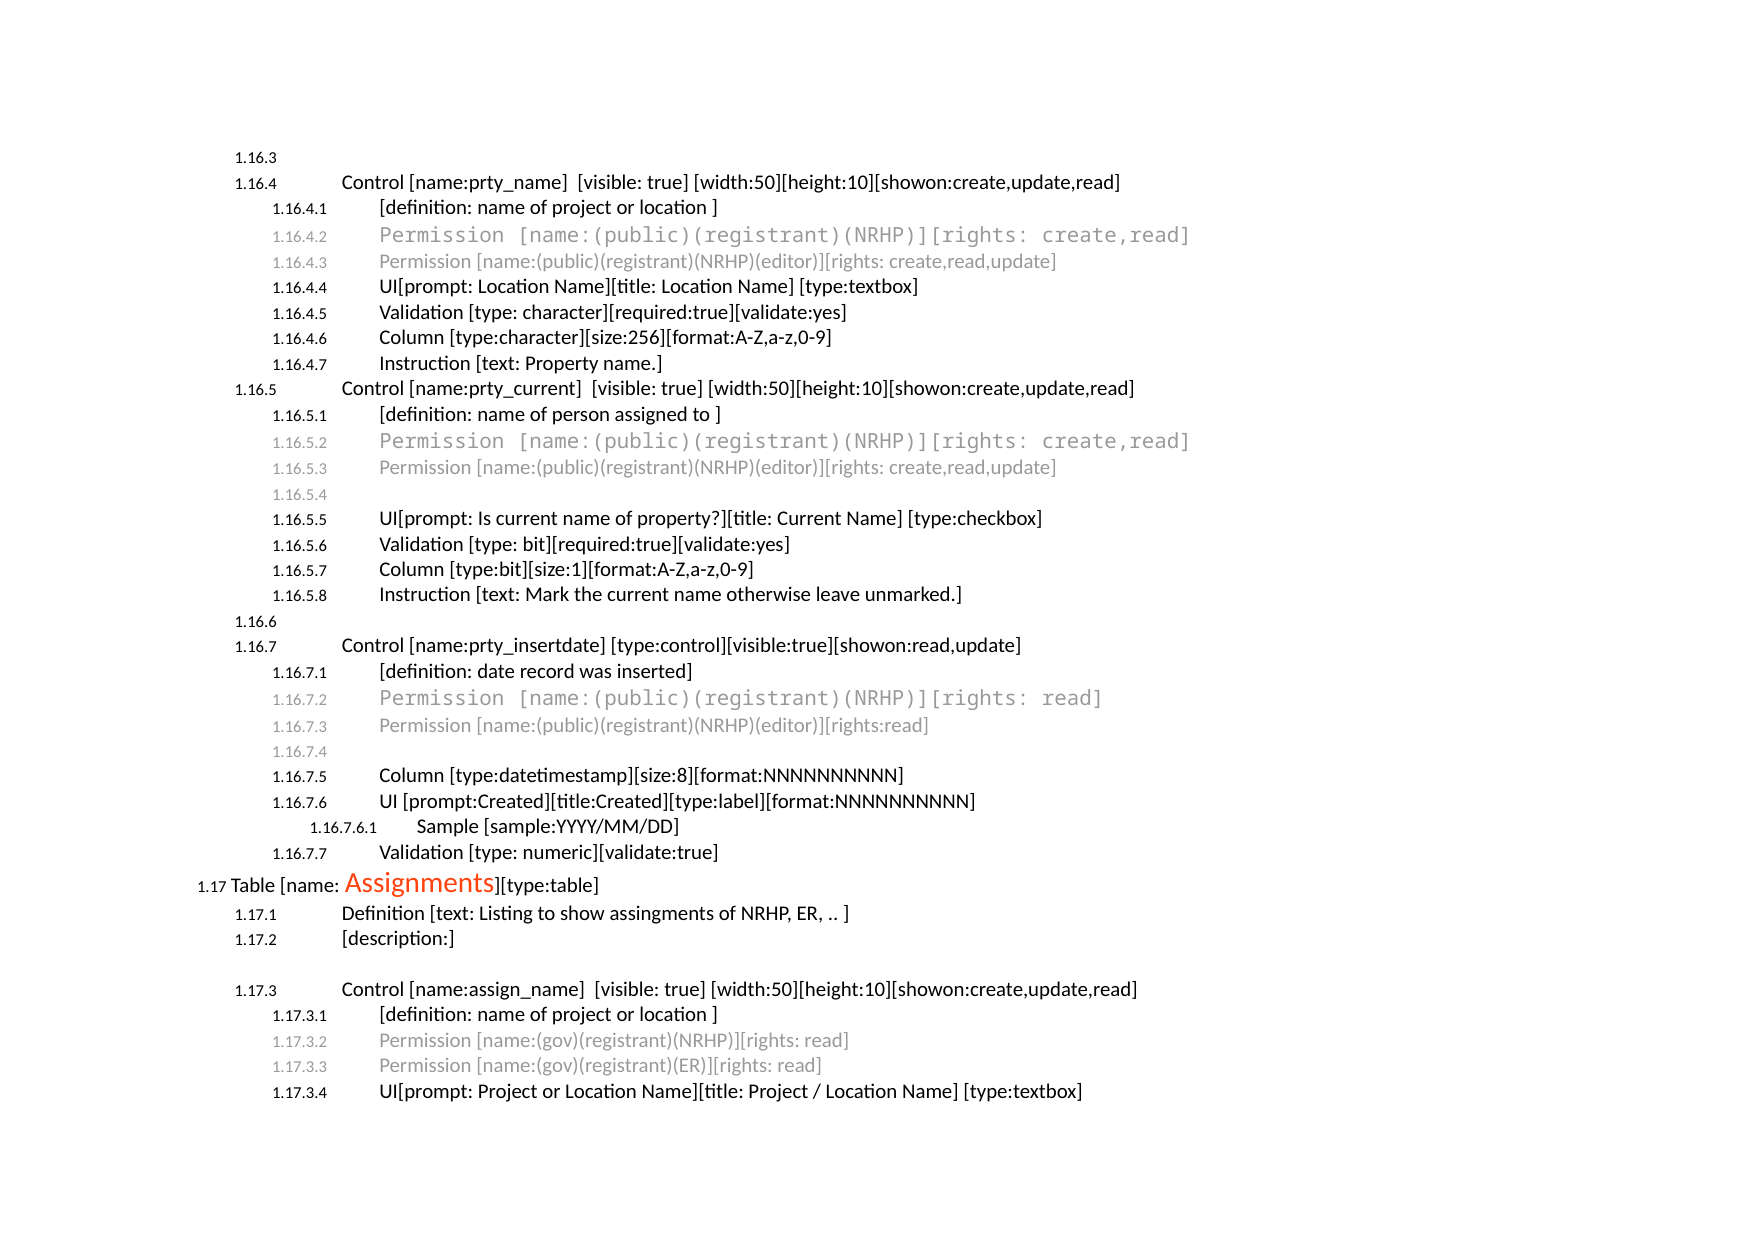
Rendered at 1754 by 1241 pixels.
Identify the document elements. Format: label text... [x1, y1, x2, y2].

list Column [type:datetimestamp][size:8][format:NNNNNNNNNN] [268, 763, 1636, 788]
list Column [type:bit][size:1][format:A-Z,a-z,0-9] [268, 556, 1636, 582]
list Control [name:prty_current] [visible: true] [width:50][height:10][showon:create,update,read] [231, 375, 1636, 401]
list Control [name:prty_insertdate] [type:control][visible:true][showon:read,update] [231, 632, 1636, 658]
list [definition: name of project or location ] [268, 194, 1636, 220]
list [definition: date record was inserted] [268, 658, 1636, 683]
list Sample [sample:YYYY/MM/DD] [306, 813, 1636, 839]
list Permission [name:(public)(registrant)(NRHP)][rights: create,read] [268, 220, 1636, 248]
list [definition: name of project or location ] [268, 1002, 1636, 1027]
list Validation [type: bit][required:true][validate:yes] [268, 531, 1636, 556]
list Definition [text: Listing to show assingments of NRHP, ER, .. ] [231, 900, 1636, 925]
list Instruction [text: Property name.] [268, 350, 1636, 375]
list Table [name: Assignments][type:table] [193, 864, 1636, 900]
list [description:] [231, 925, 1636, 951]
list Control [name:assign_name] [visible: true] [width:50][height:10][showon:create,update,read] [231, 976, 1636, 1002]
list Permission [name:(public)(registrant)(NRHP)][rights: create,read] [268, 426, 1636, 454]
list Permission [name:(public)(registrant)(NRHP)(editor)][rights: create,read,update] [268, 248, 1636, 274]
list Validation [type: numeric][validate:true] [268, 839, 1636, 864]
list Permission [name:(public)(registrant)(NRHP)][rights: read] [268, 683, 1636, 712]
list Permission [name:(public)(registrant)(NRHP)(editor)][rights:read] [268, 712, 1636, 737]
list Permission [name:(public)(registrant)(NRHP)(editor)][rights: create,read,update] [268, 454, 1636, 480]
list Permission [name:(gov)(registrant)(ER)][rights: read] [268, 1052, 1636, 1078]
list Permission [name:(gov)(registrant)(NRHP)][rights: read] [268, 1027, 1636, 1052]
list UI[prompt: Project or Location Name][title: Project / Location Name] [type:textbox] [268, 1078, 1636, 1103]
list UI[prompt: Location Name][title: Location Name] [type:textbox] [268, 274, 1636, 299]
list [definition: name of person assigned to ] [268, 401, 1636, 426]
list UI [prompt:Created][title:Created][type:label][format:NNNNNNNNNN] [268, 788, 1636, 813]
list Instruction [text: Mark the current name otherwise leave unmarked.] [268, 582, 1636, 607]
list Column [type:character][size:256][format:A-Z,a-z,0-9] [268, 324, 1636, 350]
list UI[prompt: Is current name of property?][title: Current Name] [type:checkbox] [268, 505, 1636, 531]
list Control [name:prty_name] [visible: true] [width:50][height:10][showon:create,update,read] [231, 169, 1636, 194]
list Validation [type: character][required:true][validate:yes] [268, 299, 1636, 324]
